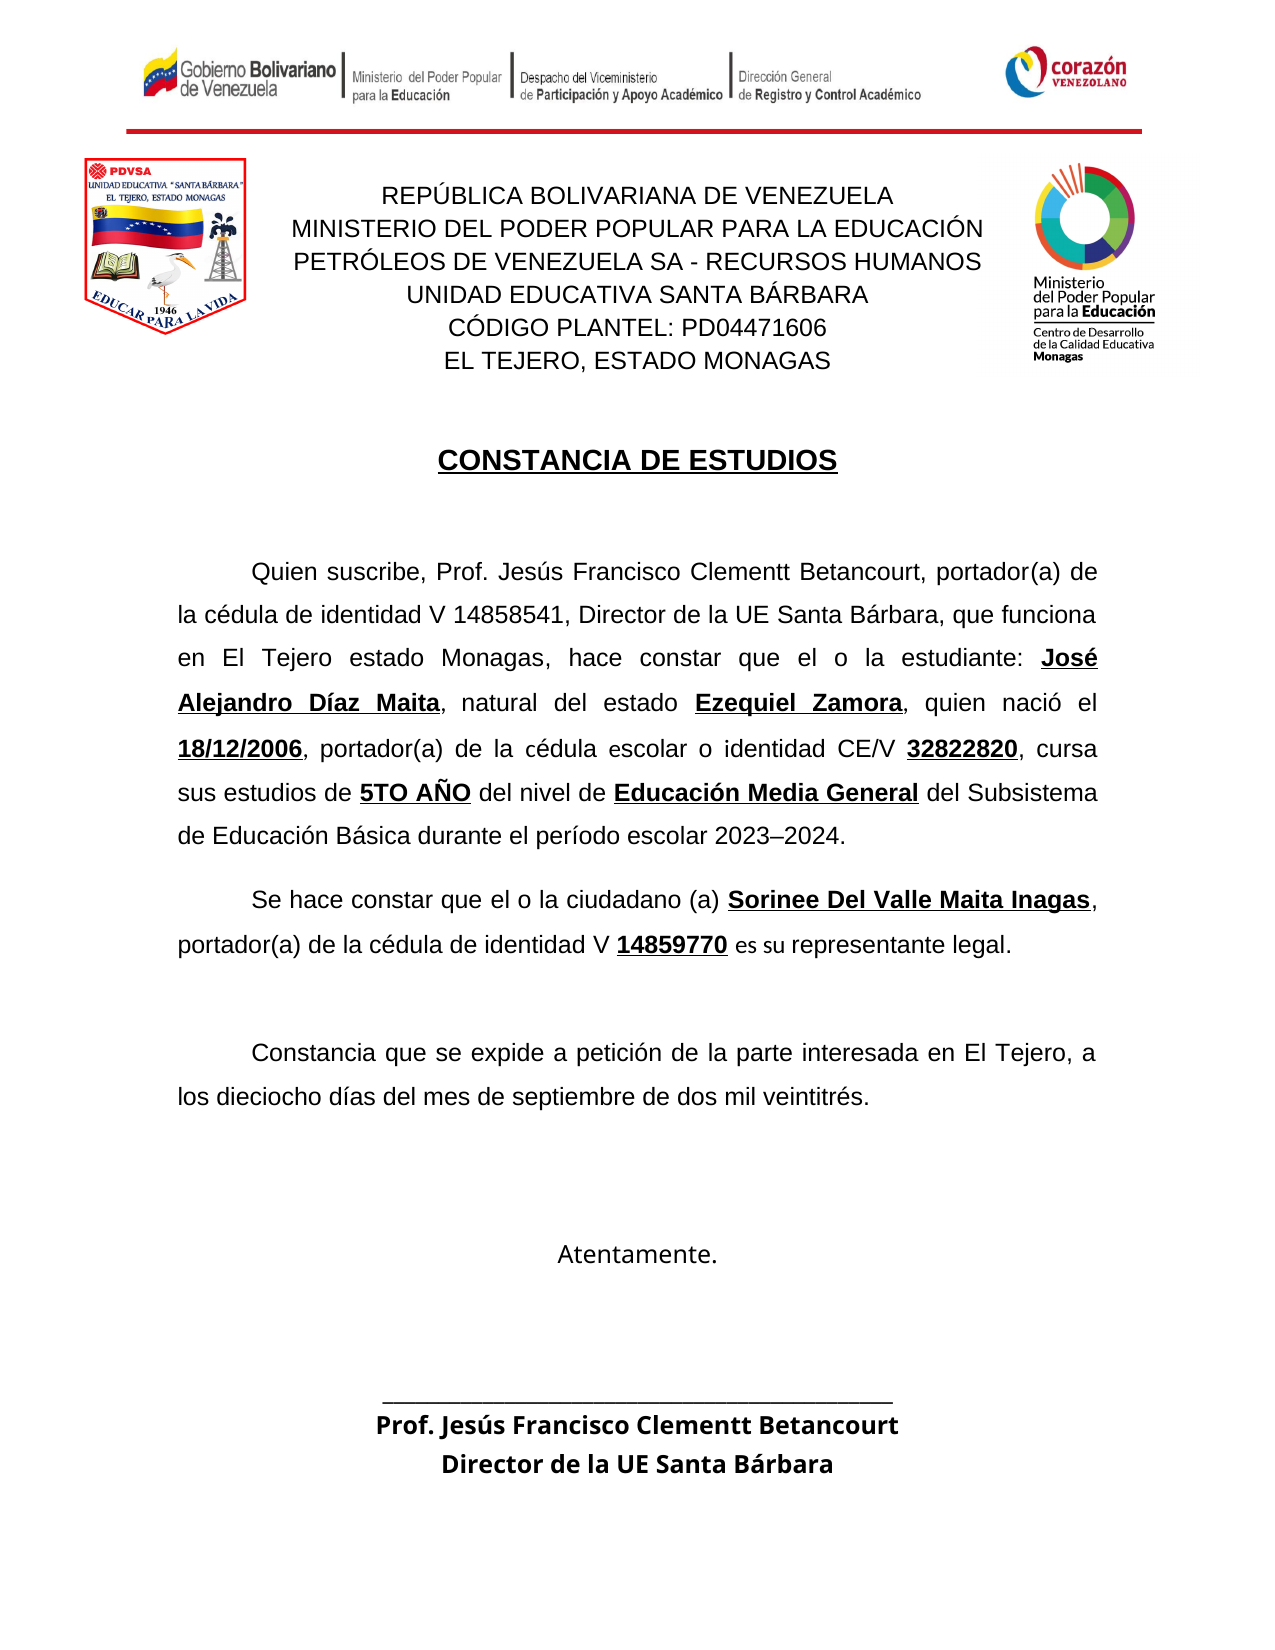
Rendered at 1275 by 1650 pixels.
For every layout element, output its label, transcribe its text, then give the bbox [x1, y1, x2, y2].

text CÓDIGO PLANTEL: PD04471606 [177, 313, 978, 341]
text Prof. Jesús Francisco Clementt Betancourt [177, 1407, 1098, 1441]
text Se hace constar que el o la ciudadano (a) Sorinee Del Valle Maita Inagas, portador(a) de la cédula de identidad V 14859770 es su representante legal. [177, 885, 1098, 959]
subtitle MINISTERIO DEL PODER POPULAR PARA LA EDUCACIÓN [252, 214, 978, 242]
text Constancia que se expide a petición de la parte interesada en El Tejero, a los dieciocho días del mes de septiembre de dos mil veintitrés. [177, 1038, 1098, 1110]
picture [79, 158, 252, 335]
picture [126, 11, 1142, 134]
text ______________________________________________ [177, 1373, 1098, 1407]
text EL TEJERO, ESTADO MONAGAS [177, 346, 978, 374]
text Director de la UE Santa Bárbara [177, 1447, 1098, 1481]
subtitle REPÚBLICA BOLIVARIANA DE VENEZUELA [252, 181, 978, 209]
picture [978, 153, 1200, 377]
text Quien suscribe, Prof. Jesús Francisco Clementt Betancourt, portador(a) de la cédula de identidad V 14858541, Director de la UE Santa Bárbara, que funciona en El Tejero estado Monagas, hace constar que el o la estudiante: José Alejandro Díaz Maita, natural del estado Ezequiel Zamora, quien nació el 18/12/2006, portador(a) de la cédula escolar o identidad CE/V 32822820, cursa sus estudios de 5TO AÑO del nivel de Educación Media General del Subsistema de Educación Básica durante el período escolar 2023–2024. [177, 557, 1098, 849]
subtitle PETRÓLEOS DE VENEZUELA SA - RECURSOS HUMANOS [252, 247, 978, 275]
text Atentamente. [177, 1237, 1098, 1271]
text UNIDAD EDUCATIVA SANTA BÁRBARA [252, 280, 978, 308]
subtitle CONSTANCIA DE ESTUDIOS [177, 443, 1098, 476]
